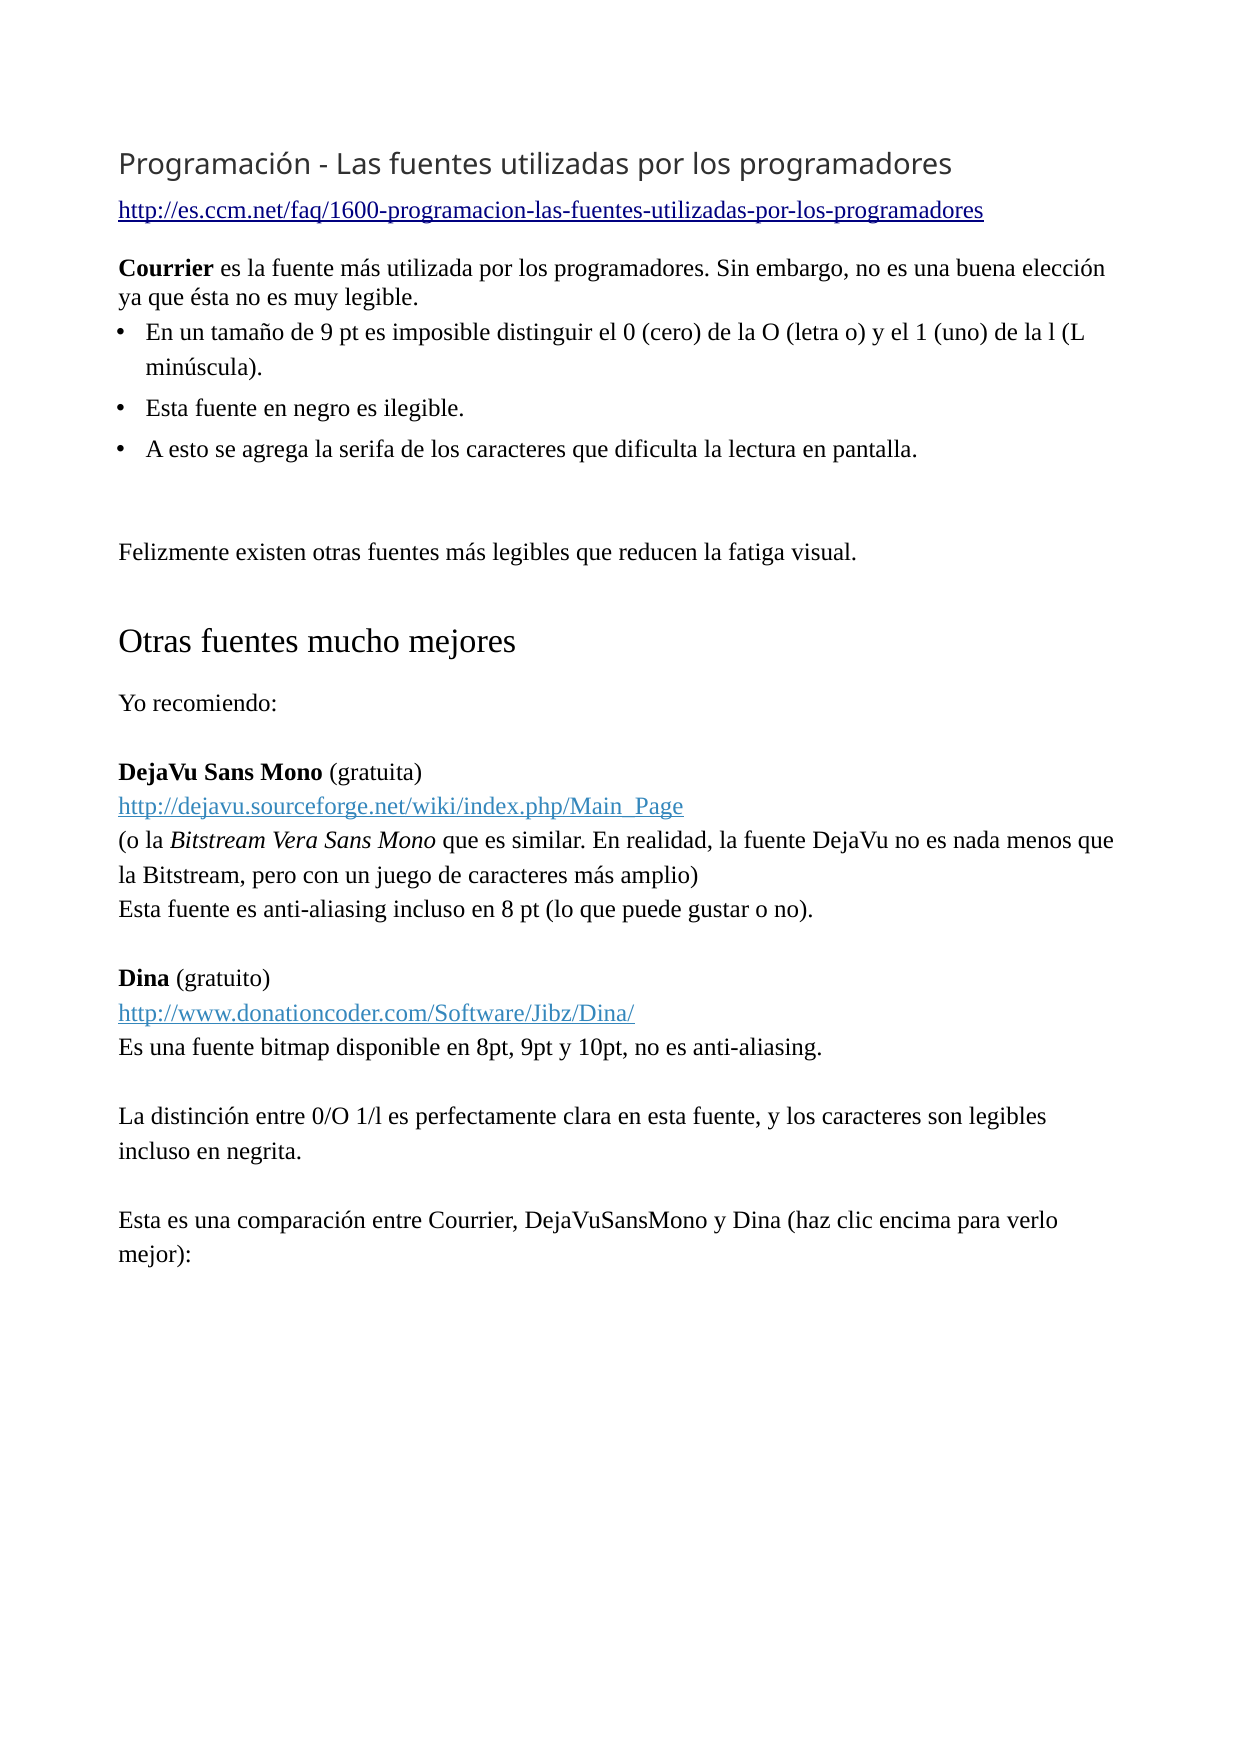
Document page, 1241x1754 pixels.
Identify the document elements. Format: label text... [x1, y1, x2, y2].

text Courrier es la fuente más utilizada por los programadores. Sin embargo, no es una buena elección ya que ésta no es muy legible. [118, 253, 1122, 310]
list A esto se agrega la serifa de los caracteres que dificulta la lectura en pantalla. [118, 434, 1122, 463]
text Yo recomiendo: DejaVu Sans Mono (gratuita) http://dejavu.sourceforge.net/wiki/index.php/Main_Page (o la Bitstream Vera Sans Mono que es similar. En realidad, la fuente DejaVu no es nada menos que la Bitstream, pero con un juego de caracteres más amplio) Esta fuente es anti-aliasing incluso en 8 pt (lo que puede gustar o no). Dina (gratuito) http://www.donationcoder.com/Software/Jibz/Dina/ Es una fuente bitmap disponible en 8pt, 9pt y 10pt, no es anti-aliasing. La distinción entre 0/O 1/l es perfectamente clara en esta fuente, y los caracteres son legibles incluso en negrita. Esta es una comparación entre Courrier, DejaVuSansMono y Dina (haz clic encima para verlo mejor): [118, 688, 1122, 1268]
list En un tamaño de 9 pt es imposible distinguir el 0 (cero) de la O (letra o) y el 1 (uno) de la l (L minúscula). [118, 317, 1122, 380]
text http://es.ccm.net/faq/1600-programacion-las-fuentes-utilizadas-por-los-programadores [118, 195, 1122, 224]
subtitle Otras fuentes mucho mejores [118, 621, 1122, 660]
subtitle Programación - Las fuentes utilizadas por los programadores [118, 143, 1122, 183]
text Felizmente existen otras fuentes más legibles que reducen la fatiga visual. [118, 468, 1122, 566]
list Esta fuente en negro es ilegible. [118, 393, 1122, 422]
